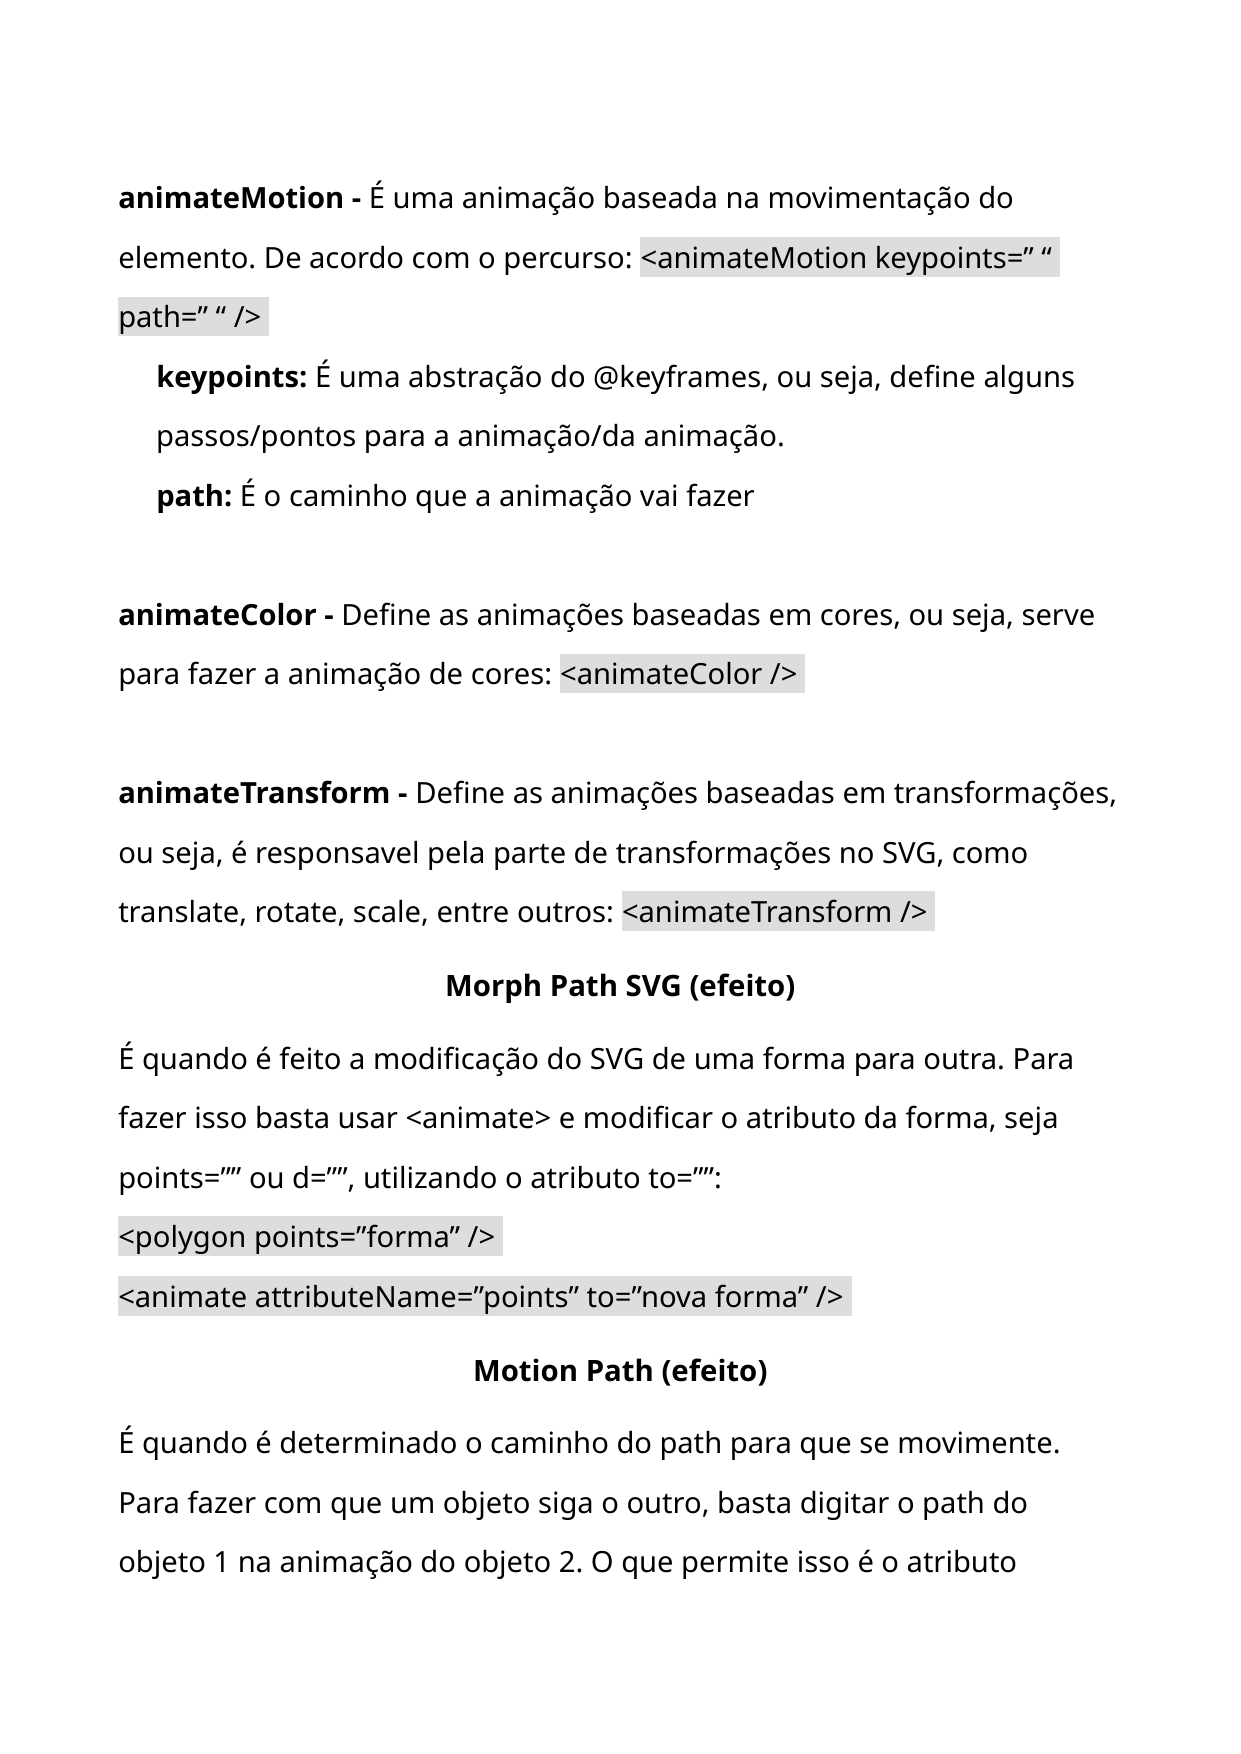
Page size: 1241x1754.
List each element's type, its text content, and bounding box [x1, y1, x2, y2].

text <polygon points=”forma” /> [118, 1216, 1122, 1256]
text passos/pontos para a animação/da animação. [118, 416, 1122, 455]
text É quando é feito a modificação do SVG de uma forma para outra. Para fazer isso basta usar <animate> e modificar o atributo da forma, seja points=”” ou d=””, utilizando o atributo to=””: [118, 1038, 1122, 1197]
text Para fazer com que um objeto siga o outro, basta digitar o path do objeto 1 na animação do objeto 2. O que permite isso é o atributo [118, 1482, 1122, 1581]
text animateColor - Define as animações baseadas em cores, ou seja, serve para fazer a animação de cores: <animateColor /> [118, 594, 1122, 693]
subtitle Morph Path SVG (efeito) [118, 965, 1122, 1005]
text keypoints: É uma abstração do @keyframes, ou seja, define alguns [118, 356, 1122, 396]
subtitle Motion Path (efeito) [118, 1350, 1122, 1390]
text animateTransform - Define as animações baseadas em transformações, ou seja, é responsavel pela parte de transformações no SVG, como translate, rotate, scale, entre outros: <animateTransform /> [118, 772, 1122, 931]
text <animate attributeName=”points” to=”nova forma” /> [118, 1276, 1122, 1316]
text path: É o caminho que a animação vai fazer [118, 475, 1122, 515]
text animateMotion - É uma animação baseada na movimentação do elemento. De acordo com o percurso: <animateMotion keypoints=” “ path=” “ /> [118, 178, 1122, 336]
text É quando é determinado o caminho do path para que se movimente. [118, 1422, 1122, 1462]
